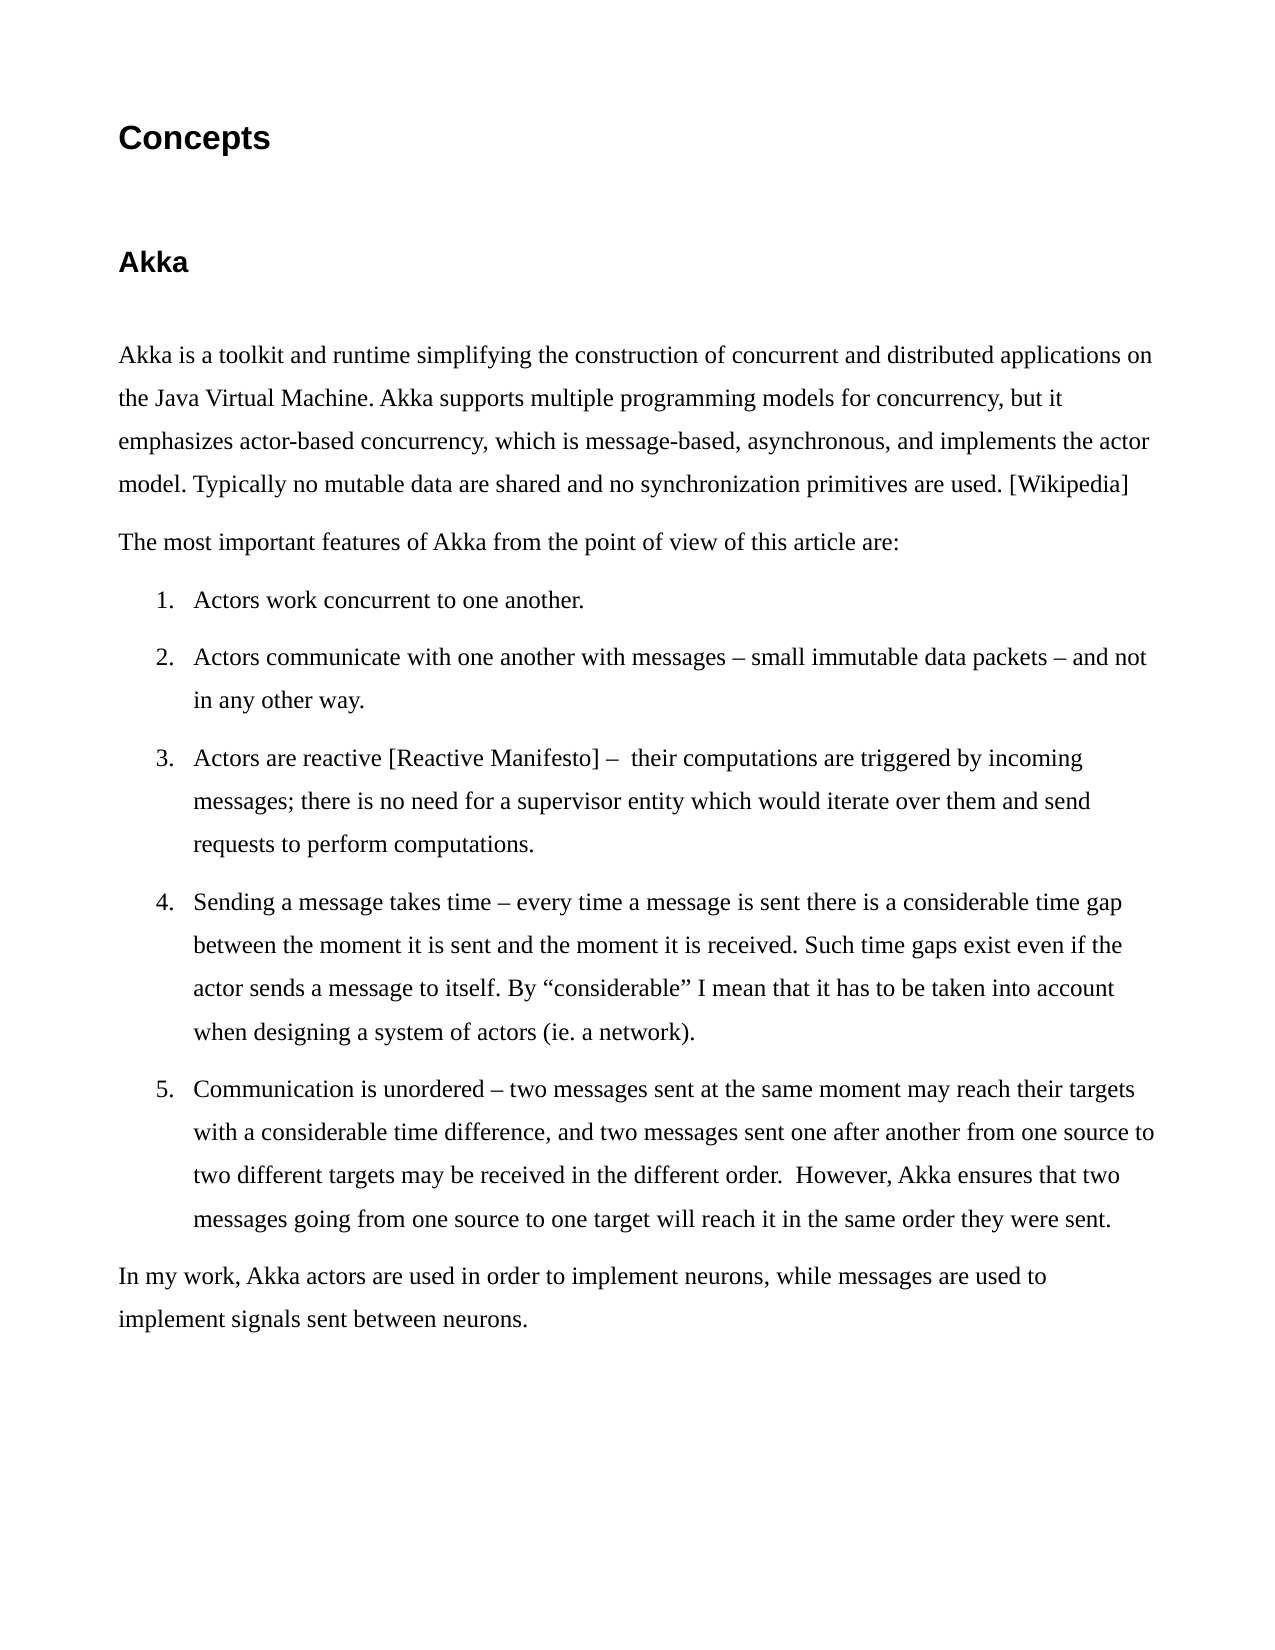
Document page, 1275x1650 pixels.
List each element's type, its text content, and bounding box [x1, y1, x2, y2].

list Communication is unordered – two messages sent at the same moment may reach their targets with a considerable time difference, and two messages sent one after another from one source to two different targets may be received in the different order. However, Akka ensures that two messages going from one source to one target will reach it in the same order they were sent. [156, 1074, 1157, 1232]
list Actors work concurrent to one another. [156, 585, 1157, 613]
subtitle Akka [118, 245, 1157, 278]
text In my work, Akka actors are used in order to implement neurons, while messages are used to implement signals sent between neurons. [118, 1261, 1157, 1333]
list Sending a message takes time – every time a message is sent there is a considerable time gap between the moment it is sent and the moment it is received. Such time gaps exist even if the actor sends a message to itself. By “considerable” I mean that it has to be taken into account when designing a system of actors (ie. a network). [156, 887, 1157, 1045]
text The most important features of Akka from the point of view of this article are: [118, 527, 1157, 556]
list Actors communicate with one another with messages – small immutable data packets – and not in any other way. [156, 642, 1157, 714]
list Actors are reactive [Reactive Manifesto] – their computations are triggered by incoming messages; there is no need for a supervisor entity which would iterate over them and send requests to perform computations. [156, 743, 1157, 858]
text Akka is a toolkit and runtime simplifying the construction of concurrent and distributed applications on the Java Virtual Machine. Akka supports multiple programming models for concurrency, but it emphasizes actor-based concurrency, which is message-based, asynchronous, and implements the actor model. Typically no mutable data are shared and no synchronization primitives are used. [Wikipedia] [118, 340, 1157, 498]
subtitle Concepts [118, 118, 1157, 157]
